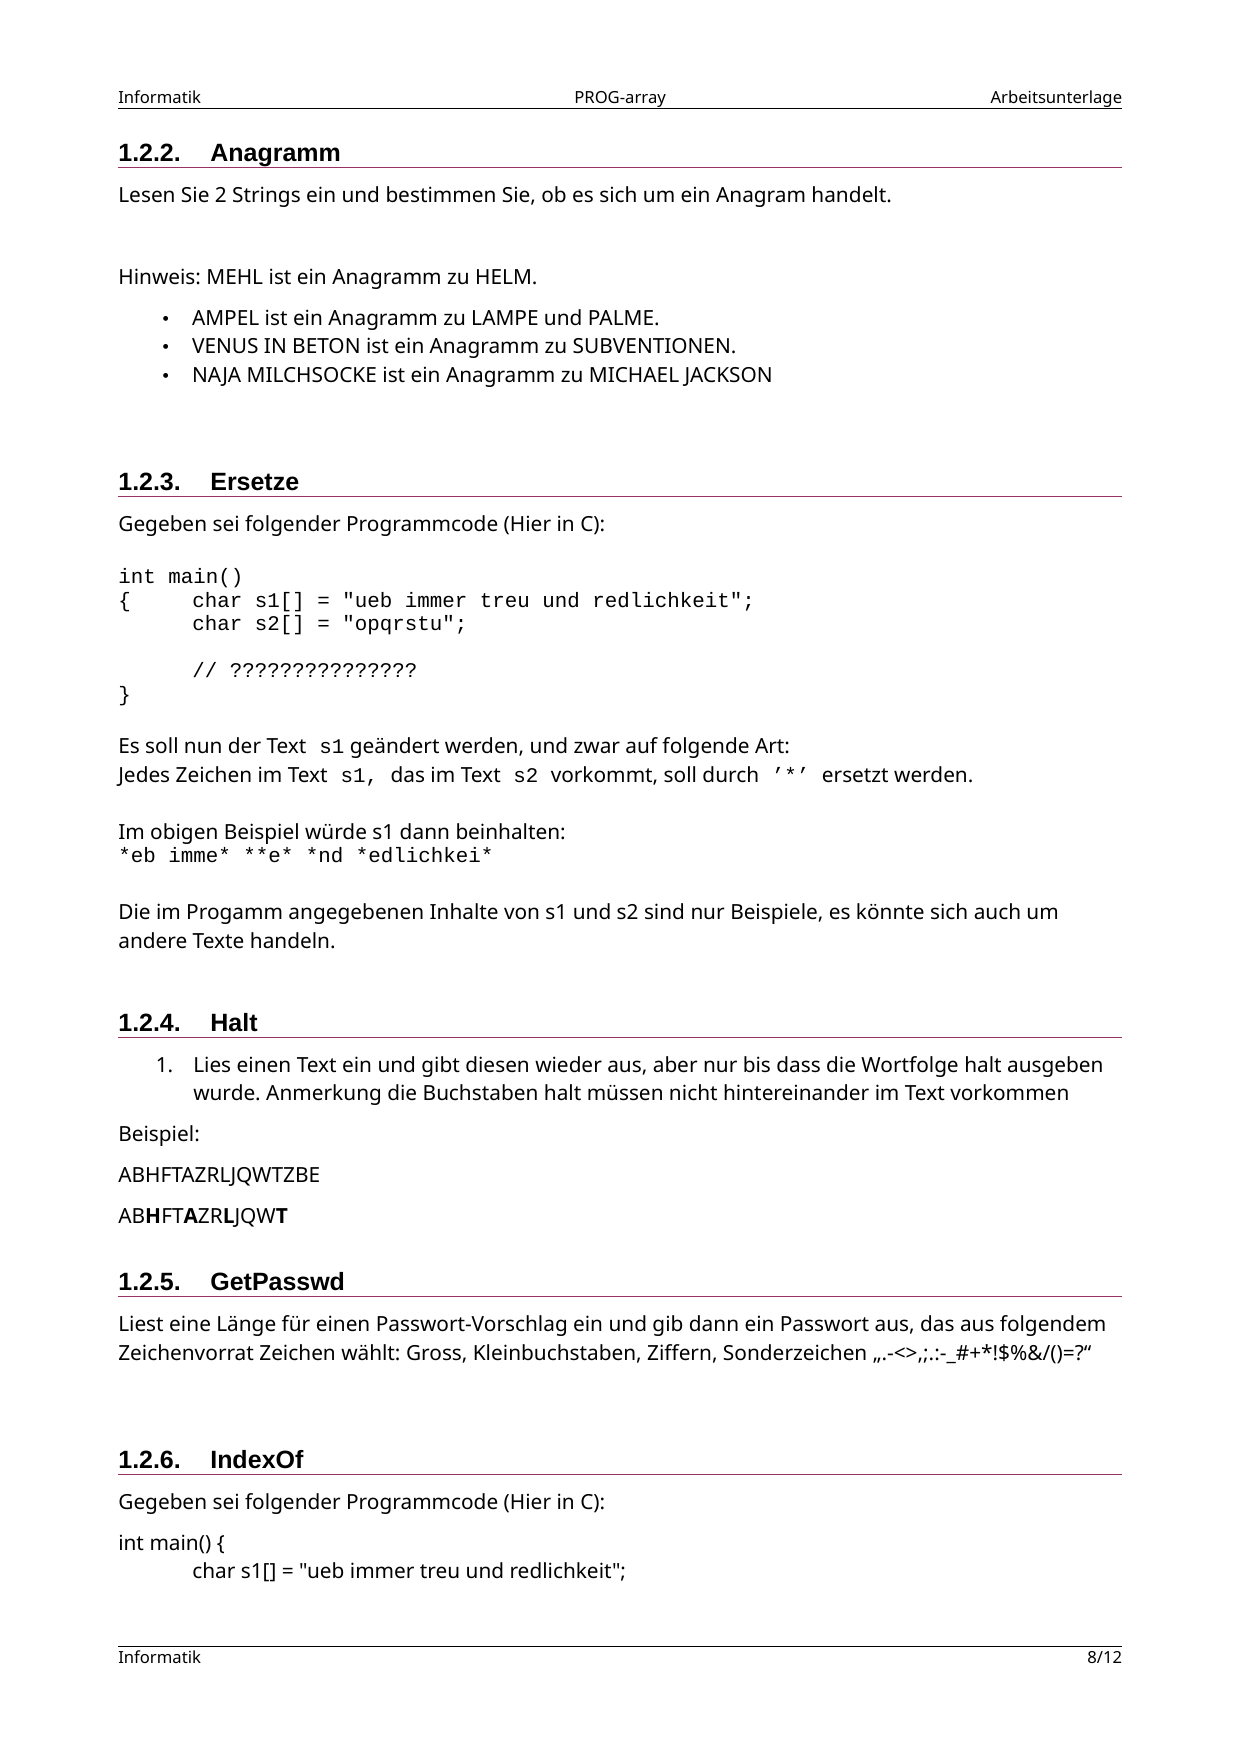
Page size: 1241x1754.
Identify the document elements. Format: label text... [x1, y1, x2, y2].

subtitle IndexOf [118, 1445, 1122, 1474]
subtitle GetPasswd [118, 1267, 1122, 1296]
text Gegeben sei folgender Programmcode (Hier in C): [118, 509, 1122, 537]
text Hinweis: MEHL ist ein Anagramm zu HELM. [118, 262, 1122, 291]
text *eb imme* **e* *nd *edlichkei* [118, 845, 1122, 869]
list VENUS IN BETON ist ein Anagramm zu SUBVENTIONEN. [162, 331, 1122, 360]
text { char s1[] = "ueb immer treu und redlichkeit"; [118, 589, 1122, 613]
list Lies einen Text ein und gibt diesen wieder aus, aber nur bis dass die Wortfolge halt ausgeben wurde. Anmerkung die Buchstaben halt müssen nicht hintereinander im Text vorkommen [156, 1050, 1122, 1107]
subtitle Halt [118, 1008, 1122, 1037]
text ABHFTAZRLJQWTZBE [118, 1160, 1122, 1189]
list NAJA MILCHSOCKE ist ein Anagramm zu MICHAEL JACKSON [162, 360, 1122, 388]
text ABHFTAZRLJQWT [118, 1201, 1122, 1230]
text int main() { char s1[] = "ueb immer treu und redlichkeit"; [118, 1528, 1122, 1585]
text char s2[] = "opqrstu"; [118, 613, 1122, 637]
text Liest eine Länge für einen Passwort-Vorschlag ein und gib dann ein Passwort aus, das aus folgendem Zeichenvorrat Zeichen wählt: Gross, Kleinbuchstaben, Ziffern, Sonderzeichen „.-<>,;.:-_#+*!$%&/()=?“ [118, 1309, 1122, 1366]
subtitle Ersetze [118, 467, 1122, 496]
text Lesen Sie 2 Strings ein und bestimmen Sie, ob es sich um ein Anagram handelt. [118, 180, 1122, 209]
text Die im Progamm angegebenen Inhalte von s1 und s2 sind nur Beispiele, es könnte sich auch um andere Texte handeln. [118, 897, 1122, 954]
list AMPEL ist ein Anagramm zu LAMPE und PALME. [162, 303, 1122, 331]
text Im obigen Beispiel würde s1 dann beinhalten: [118, 817, 1122, 845]
text Jedes Zeichen im Text s1, das im Text s2 vorkommt, soll durch ’*’ ersetzt werden. [118, 760, 1122, 788]
text Gegeben sei folgender Programmcode (Hier in C): [118, 1487, 1122, 1516]
text int main() [118, 566, 1122, 589]
text } [118, 684, 1122, 708]
text Beispiel: [118, 1119, 1122, 1148]
text Es soll nun der Text s1 geändert werden, und zwar auf folgende Art: [118, 731, 1122, 760]
text // ??????????????? [118, 661, 1122, 684]
subtitle Anagramm [118, 138, 1122, 167]
